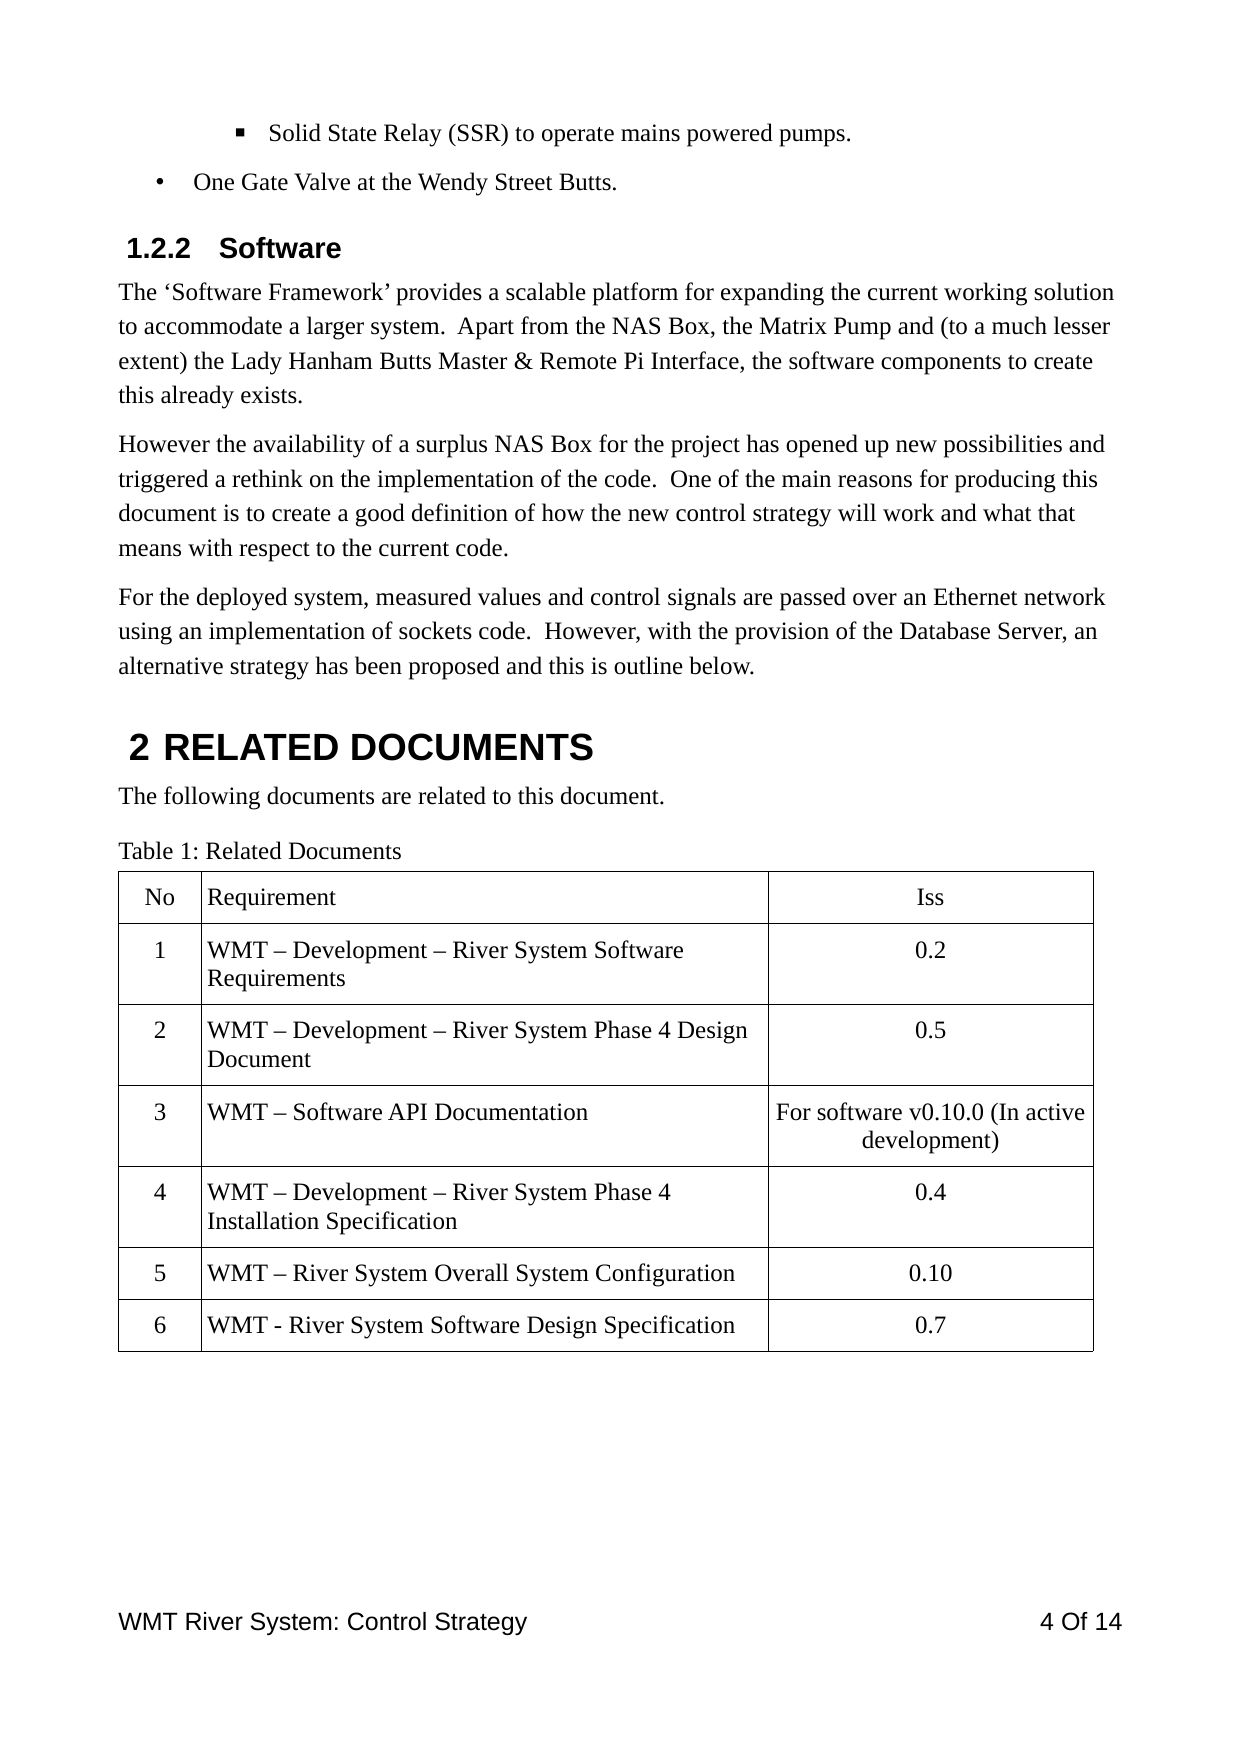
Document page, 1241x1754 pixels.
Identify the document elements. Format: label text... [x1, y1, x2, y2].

table_cell 4 [119, 1167, 201, 1247]
table_cell For software v0.10.0 (In active development) [769, 1086, 1093, 1166]
list One Gate Valve at the Wendy Street Butts. [156, 167, 1122, 196]
table_cell WMT – Development – River System Software Requirements [202, 924, 768, 1004]
subtitle Software [118, 231, 1122, 264]
list Solid State Relay (SSR) to operate mains powered pumps. [231, 118, 1122, 147]
table_header Requirement [202, 872, 768, 923]
text For the deployed system, measured values and control signals are passed over an Ethernet network using an implementation of sockets code. However, with the provision of the Database Server, an alternative strategy has been proposed and this is outline below. [118, 582, 1122, 679]
text Table 1: Related Documents [118, 836, 1122, 865]
text The ‘Software Framework’ provides a scalable platform for expanding the current working solution to accommodate a larger system. Apart from the NAS Box, the Matrix Pump and (to a much lesser extent) the Lady Hanham Butts Master & Remote Pi Interface, the software components to create this already exists. [118, 277, 1122, 409]
table_cell 0.7 [769, 1300, 1093, 1351]
table_cell WMT – Development – River System Phase 4 Design Document [202, 1005, 768, 1085]
table_cell WMT – Development – River System Phase 4 Installation Specification [202, 1167, 768, 1247]
table_cell 0.4 [769, 1167, 1093, 1247]
text However the availability of a surplus NAS Box for the project has opened up new possibilities and triggered a rethink on the implementation of the code. One of the main reasons for producing this document is to create a good definition of how the new control strategy will work and what that means with respect to the current code. [118, 429, 1122, 562]
text The following documents are related to this document. [118, 781, 1122, 810]
table_cell WMT – Software API Documentation [202, 1086, 768, 1166]
table_cell 0.10 [769, 1248, 1093, 1299]
table_header No [119, 872, 201, 923]
table_cell 5 [119, 1248, 201, 1299]
table_cell 0.2 [769, 924, 1093, 1004]
table_cell 2 [119, 1005, 201, 1085]
table_cell 3 [119, 1086, 201, 1166]
table_cell WMT – River System Overall System Configuration [202, 1248, 768, 1299]
table_header Iss [769, 872, 1093, 923]
subtitle RELATED DOCUMENTS [118, 725, 1122, 768]
table_cell WMT - River System Software Design Specification [202, 1300, 768, 1351]
table_cell 1 [119, 924, 201, 1004]
table_cell 6 [119, 1300, 201, 1351]
table_cell 0.5 [769, 1005, 1093, 1085]
